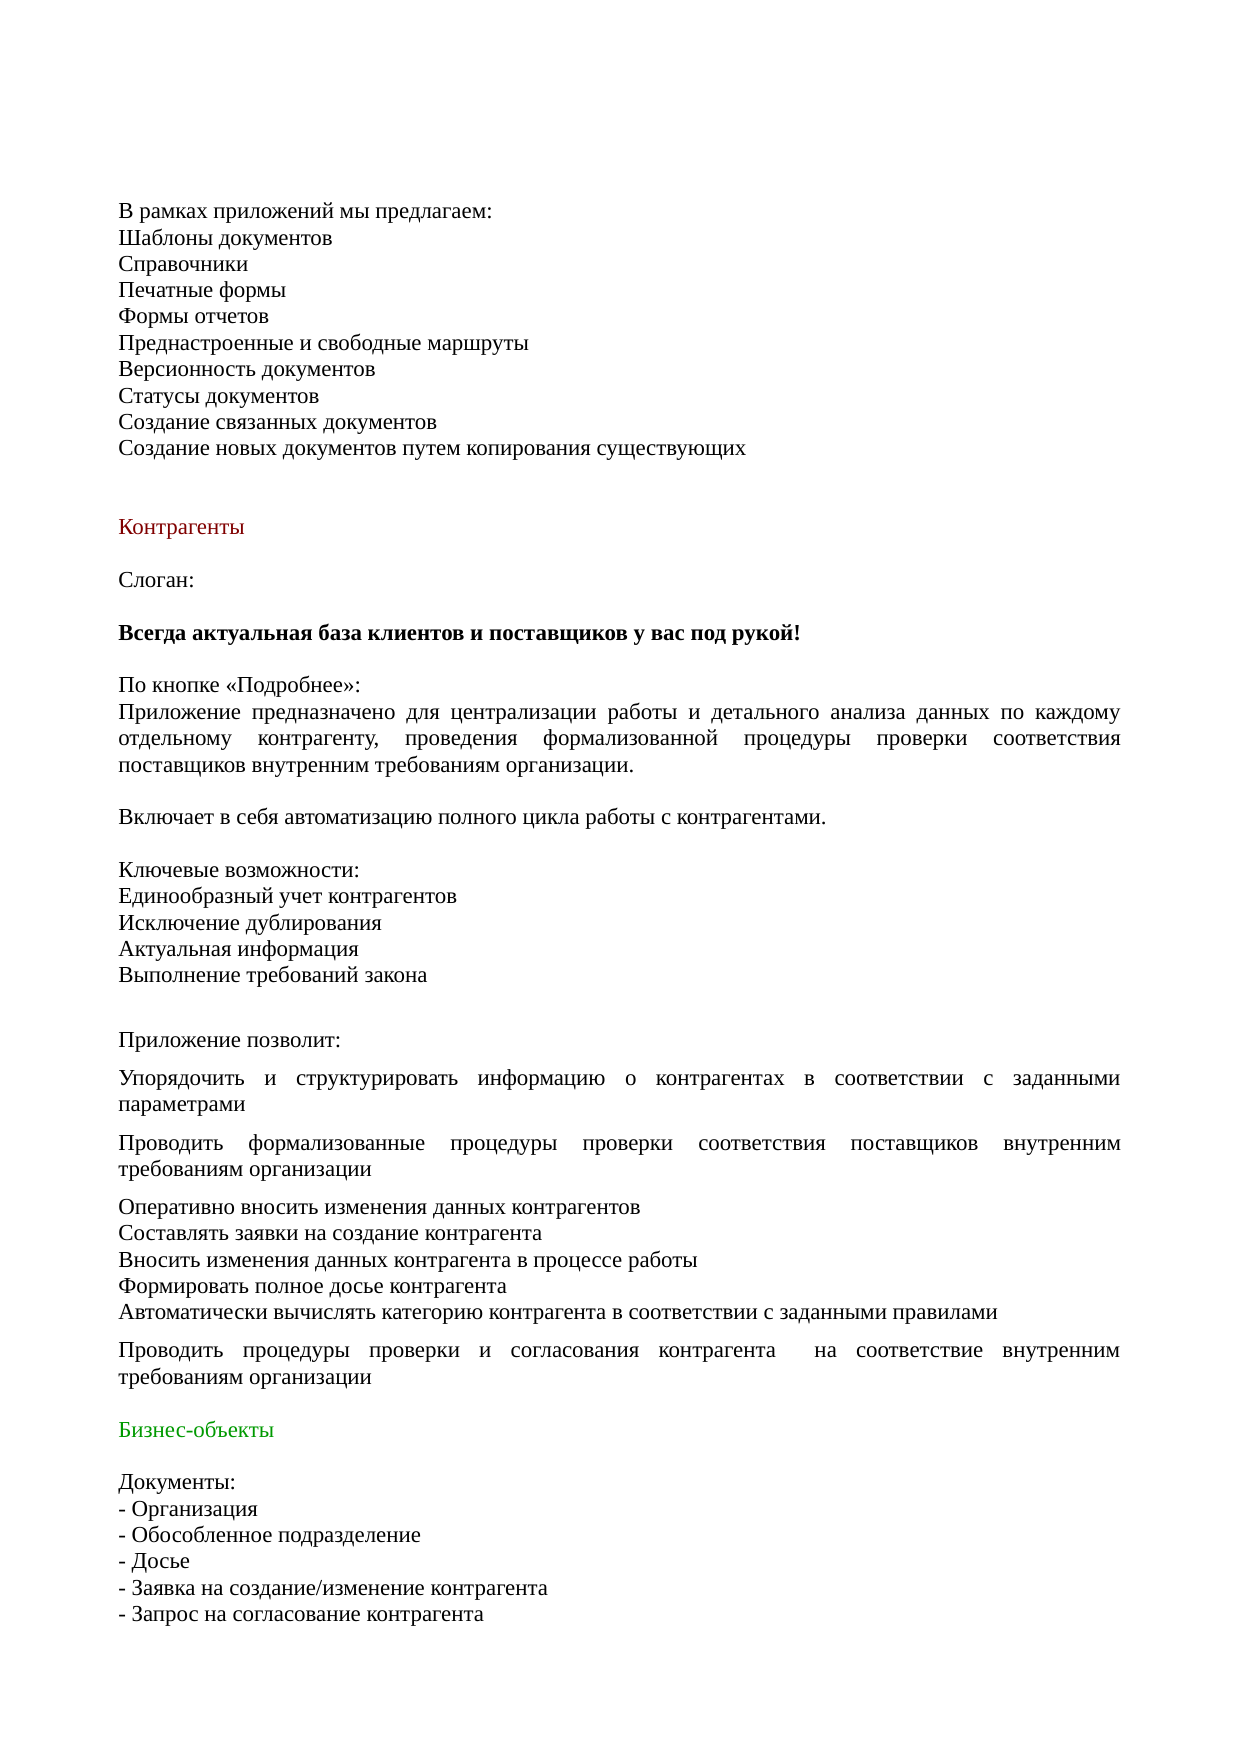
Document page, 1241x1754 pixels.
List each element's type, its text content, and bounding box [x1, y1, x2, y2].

text - Заявка на создание/изменение контрагента [118, 1574, 1122, 1600]
text Автоматически вычислять категорию контрагента в соответствии с заданными правилами [118, 1298, 1122, 1325]
text Составлять заявки на создание контрагента [118, 1219, 1122, 1246]
text Бизнес-объекты [118, 1416, 1122, 1442]
text Упорядочить и структурировать информацию о контрагентах в соответствии с заданными параметрами [118, 1064, 1122, 1117]
text Преднастроенные и свободные маршруты [118, 329, 1122, 355]
text Контрагенты [118, 513, 1122, 540]
text Шаблоны документов [118, 223, 1122, 250]
text Документы: [118, 1468, 1122, 1495]
text Приложение позволит: [118, 1026, 1122, 1052]
text Слоган: [118, 566, 1122, 592]
text Включает в себя автоматизацию полного цикла работы с контрагентами. [118, 803, 1122, 830]
text - Запрос на согласование контрагента [118, 1600, 1122, 1626]
text По кнопке «Подробнее»: [118, 672, 1122, 698]
text Печатные формы [118, 276, 1122, 303]
text Проводить процедуры проверки и согласования контрагента на соответствие внутренним требованиям организации [118, 1337, 1122, 1389]
text Единообразный учет контрагентов [118, 882, 1122, 909]
text Справочники [118, 250, 1122, 276]
text Всегда актуальная база клиентов и поставщиков у вас под рукой! [118, 619, 1122, 645]
text Актуальная информация [118, 935, 1122, 961]
text - Досье [118, 1547, 1122, 1574]
text - Организация [118, 1495, 1122, 1521]
text Формы отчетов [118, 303, 1122, 329]
text В рамках приложений мы предлагаем: [118, 197, 1122, 223]
text Создание связанных документов [118, 408, 1122, 434]
text Проводить формализованные процедуры проверки соответствия поставщиков внутренним требованиям организации [118, 1128, 1122, 1181]
text - Обособленное подразделение [118, 1521, 1122, 1547]
text Вносить изменения данных контрагента в процессе работы [118, 1246, 1122, 1272]
text Ключевые возможности: [118, 856, 1122, 882]
text Оперативно вносить изменения данных контрагентов [118, 1193, 1122, 1219]
text Формировать полное досье контрагента [118, 1272, 1122, 1298]
text Статусы документов [118, 382, 1122, 408]
text Исключение дублирования [118, 909, 1122, 935]
text Приложение предназначено для централизации работы и детального анализа данных по каждому отдельному контрагенту, проведения формализованной процедуры проверки соответствия поставщиков внутренним требованиям организации. [118, 698, 1122, 777]
text Создание новых документов путем копирования существующих [118, 434, 1122, 461]
text Версионность документов [118, 355, 1122, 382]
text Выполнение требований закона [118, 961, 1122, 988]
